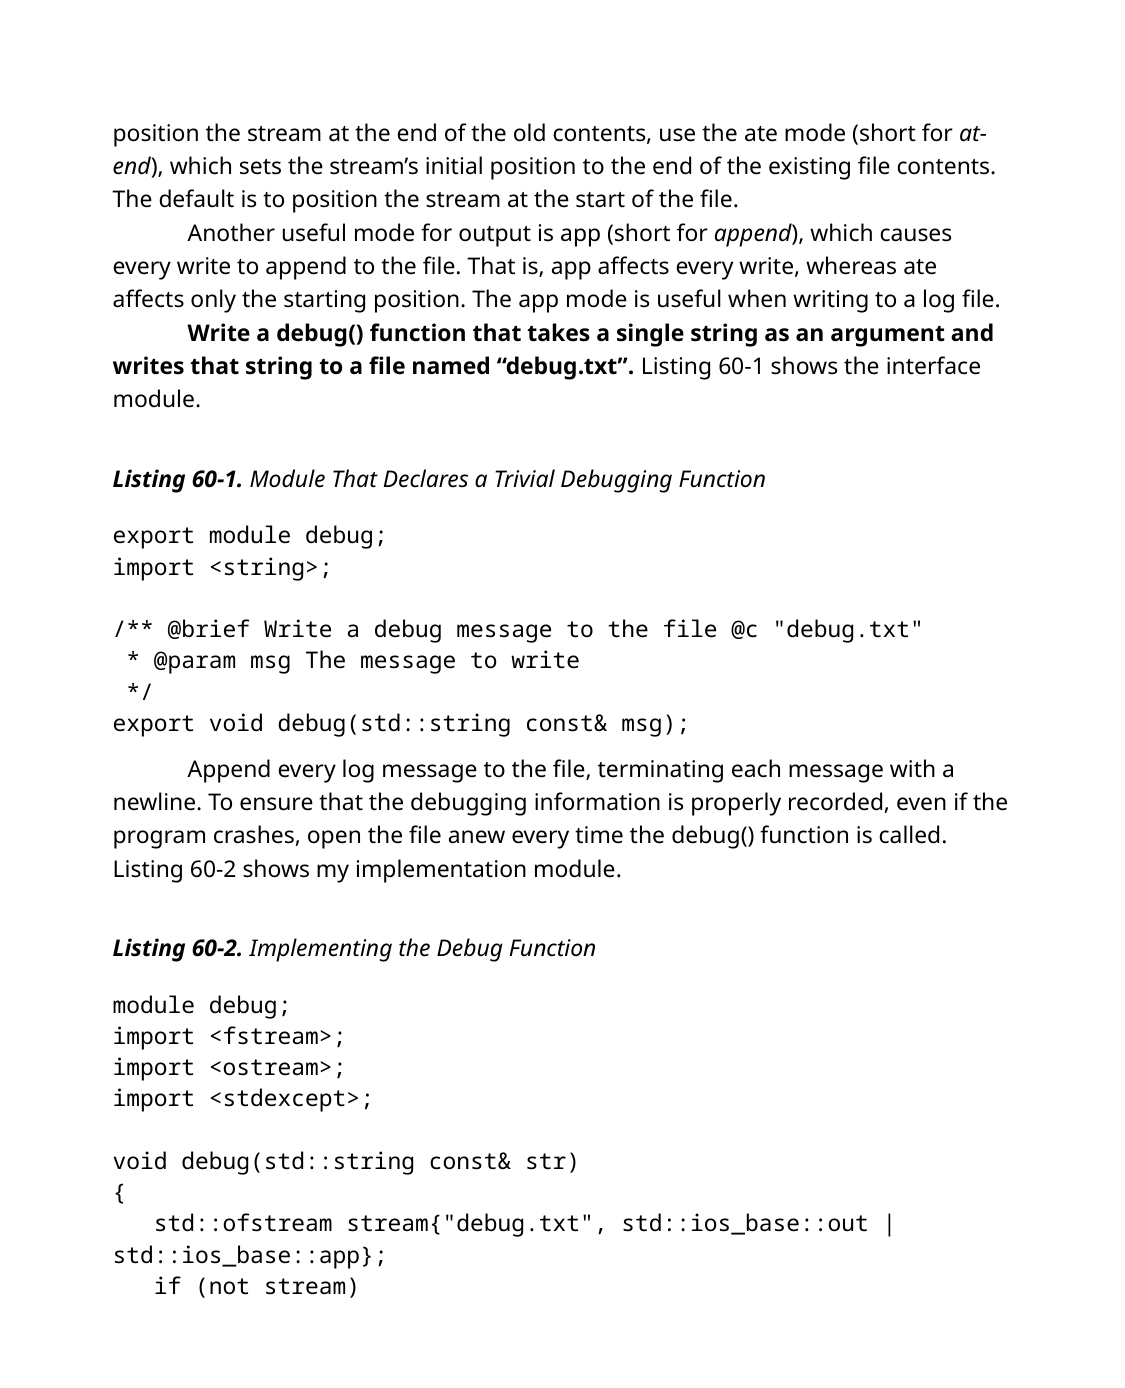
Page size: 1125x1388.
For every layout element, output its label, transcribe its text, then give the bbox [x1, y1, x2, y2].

text position the stream at the end of the old contents, use the ate mode (short for at-end), which sets the stream’s initial position to the end of the existing file contents. The default is to position the stream at the start of the file. [112, 115, 1012, 215]
text import <ostream>; [112, 1051, 1012, 1082]
text Listing 60-2. Implementing the Debug Function [112, 932, 1012, 963]
text Write a debug() function that takes a single string as an argument and writes that string to a file named “debug.txt”. Listing 60-1 shows the interface module. [112, 315, 1012, 415]
text */ [112, 676, 1012, 707]
text Append every log message to the file, terminating each message with a newline. To ensure that the debugging information is properly recorded, even if the program crashes, open the file anew every time the debug() function is called. Listing 60-2 shows my implementation module. [112, 751, 1012, 884]
text std::ofstream stream{"debug.txt", std::ios_base::out | std::ios_base::app}; [112, 1207, 1012, 1270]
text export void debug(std::string const& msg); [112, 707, 1012, 738]
text import <fstream>; [112, 1020, 1012, 1051]
text * @param msg The message to write [112, 644, 1012, 676]
text if (not stream) [112, 1270, 1012, 1301]
text void debug(std::string const& str) [112, 1145, 1012, 1176]
text import <string>; [112, 551, 1012, 582]
text import <stdexcept>; [112, 1082, 1012, 1114]
text { [112, 1176, 1012, 1207]
text export module debug; [112, 519, 1012, 551]
text Listing 60-1. Module That Declares a Trivial Debugging Function [112, 463, 1012, 494]
text Another useful mode for output is app (short for append), which causes every write to append to the file. That is, app affects every write, whereas ate affects only the starting position. The app mode is useful when writing to a log file. [112, 215, 1012, 315]
text /** @brief Write a debug message to the file @c "debug.txt" [112, 613, 1012, 644]
text module debug; [112, 989, 1012, 1020]
